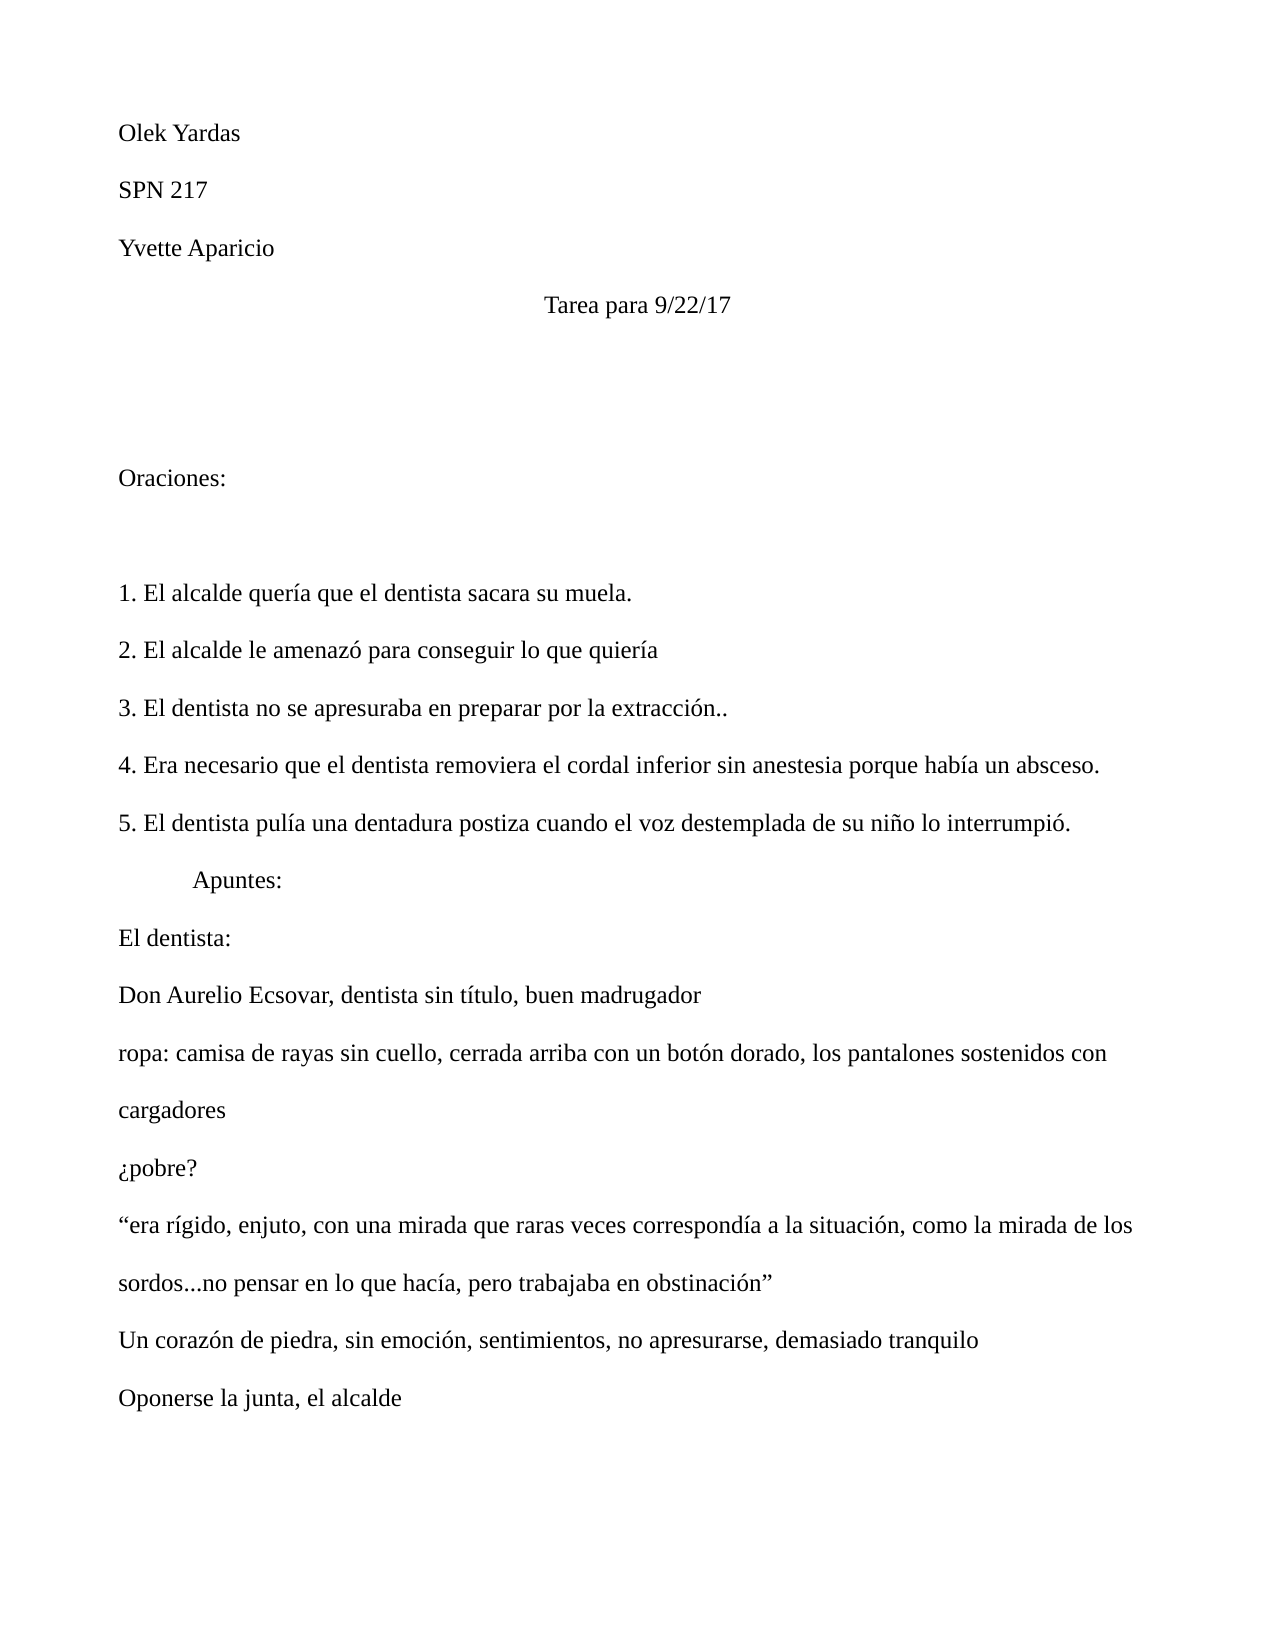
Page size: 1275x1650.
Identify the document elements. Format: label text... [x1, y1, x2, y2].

text 3. El dentista no se apresuraba en preparar por la extracción.. [118, 693, 1157, 722]
text SPN 217 [118, 176, 1157, 204]
text 4. Era necesario que el dentista removiera el cordal inferior sin anestesia porque había un absceso. [118, 751, 1157, 779]
text 1. El alcalde quería que el dentista sacara su muela. [118, 578, 1157, 607]
text Oponerse la junta, el alcalde [118, 1383, 1157, 1412]
text Tarea para 9/22/17 [118, 291, 1157, 319]
text El dentista: [118, 923, 1157, 952]
text Olek Yardas [118, 118, 1157, 147]
text ropa: camisa de rayas sin cuello, cerrada arriba con un botón dorado, los pantalones sostenidos con cargadores [118, 1038, 1157, 1124]
text Yvette Aparicio [118, 233, 1157, 262]
text 2. El alcalde le amenazó para conseguir lo que quiería [118, 636, 1157, 664]
text Oraciones: [118, 463, 1157, 492]
text Un corazón de piedra, sin emoción, sentimientos, no apresurarse, demasiado tranquilo [118, 1326, 1157, 1354]
text 5. El dentista pulía una dentadura postiza cuando el voz destemplada de su niño lo interrumpió. [118, 808, 1157, 837]
text Apuntes: [118, 866, 1157, 894]
text ¿pobre? [118, 1153, 1157, 1182]
text Don Aurelio Ecsovar, dentista sin título, buen madrugador [118, 981, 1157, 1009]
text “era rígido, enjuto, con una mirada que raras veces correspondía a la situación, como la mirada de los sordos...no pensar en lo que hacía, pero trabajaba en obstinación” [118, 1211, 1157, 1297]
